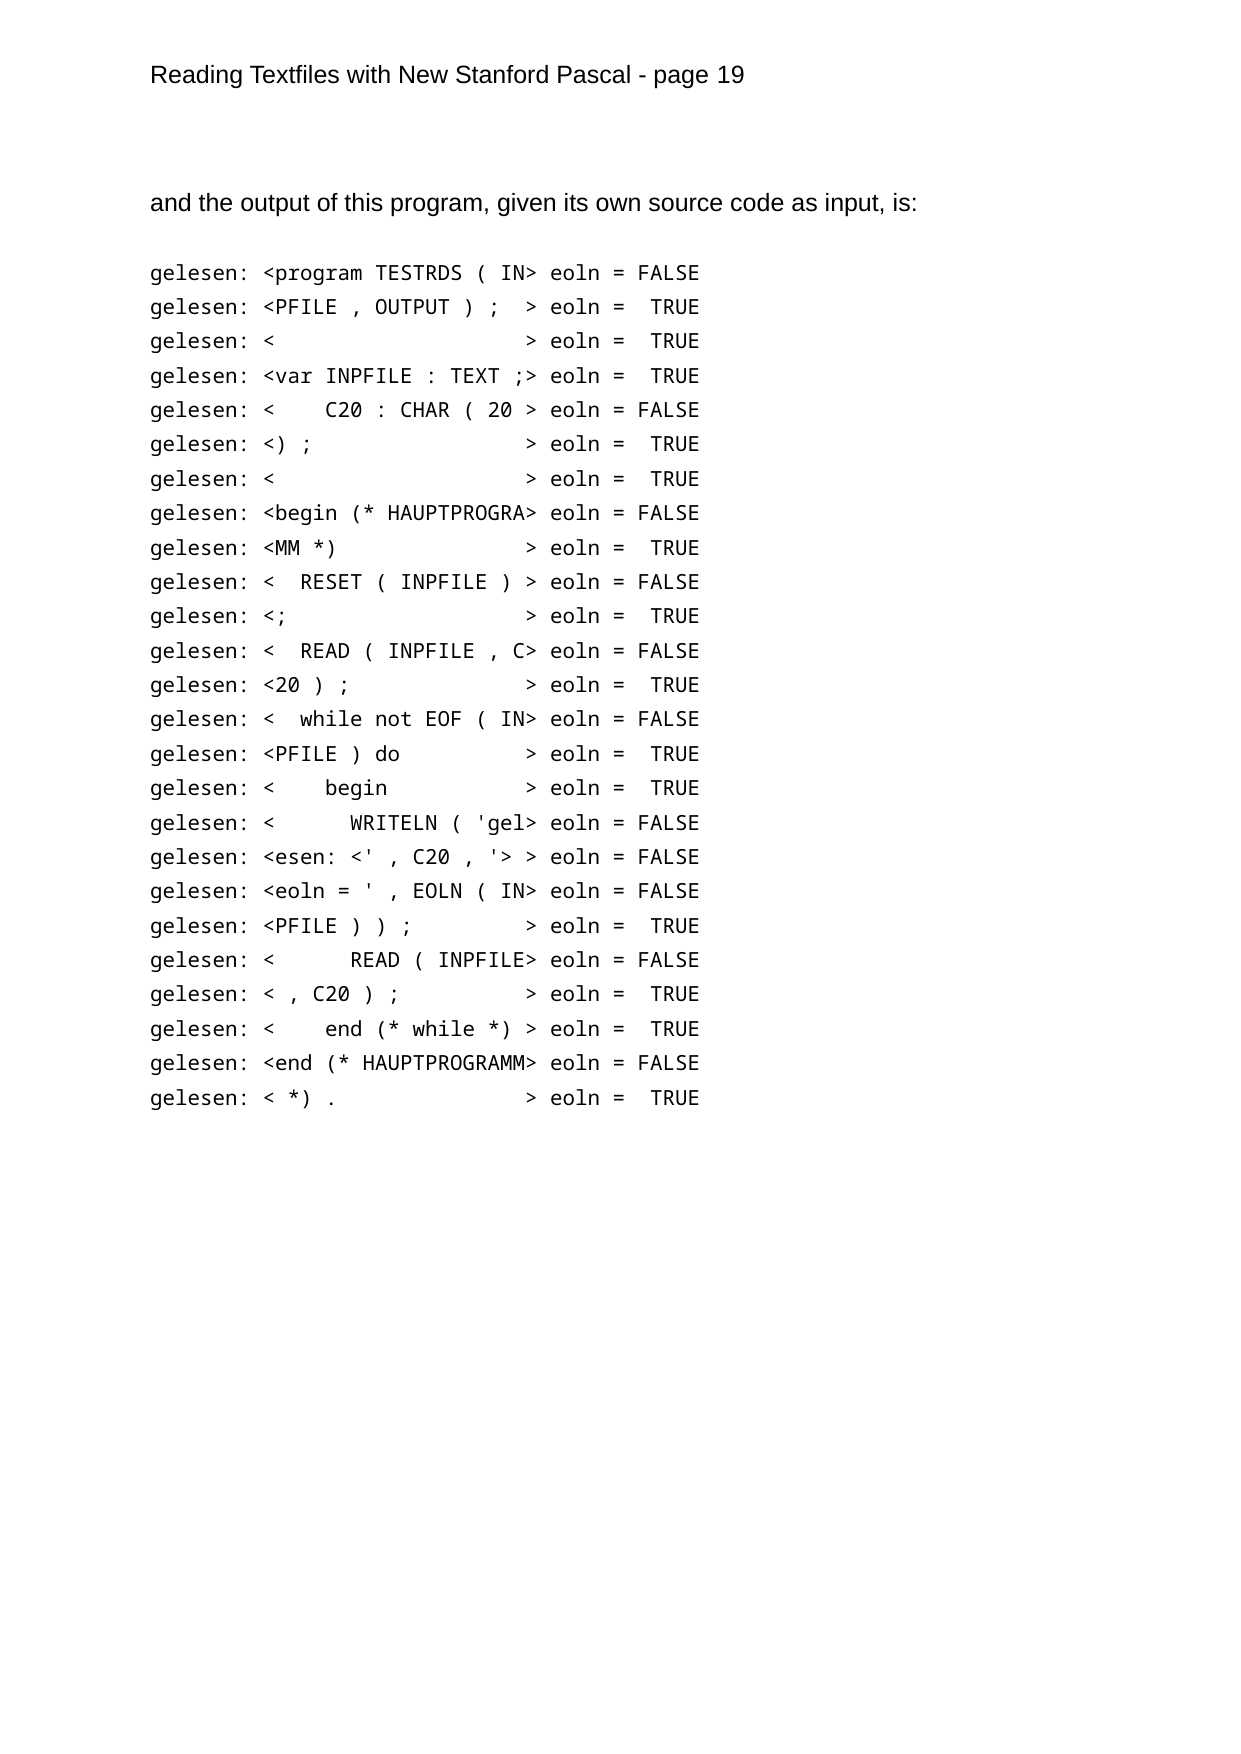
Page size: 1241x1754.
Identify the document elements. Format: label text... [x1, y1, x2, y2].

text gelesen: < C20 : CHAR ( 20 > eoln = FALSE [150, 395, 1090, 423]
text gelesen: < > eoln = TRUE [150, 326, 1090, 355]
text gelesen: < WRITELN ( 'gel> eoln = FALSE [150, 808, 1090, 836]
text gelesen: < > eoln = TRUE [150, 464, 1090, 492]
text gelesen: <MM *) > eoln = TRUE [150, 533, 1090, 561]
text gelesen: <var INPFILE : TEXT ;> eoln = TRUE [150, 361, 1090, 389]
text gelesen: < RESET ( INPFILE ) > eoln = FALSE [150, 567, 1090, 595]
text gelesen: < end (* while *) > eoln = TRUE [150, 1014, 1090, 1042]
text gelesen: <20 ) ; > eoln = TRUE [150, 670, 1090, 698]
text gelesen: <PFILE ) ) ; > eoln = TRUE [150, 911, 1090, 939]
text gelesen: <esen: <' , C20 , '> > eoln = FALSE [150, 842, 1090, 870]
text gelesen: <end (* HAUPTPROGRAMM> eoln = FALSE [150, 1048, 1090, 1077]
text gelesen: <eoln = ' , EOLN ( IN> eoln = FALSE [150, 876, 1090, 905]
text gelesen: < *) . > eoln = TRUE [150, 1083, 1090, 1111]
text gelesen: <program TESTRDS ( IN> eoln = FALSE [150, 258, 1090, 286]
text gelesen: <PFILE ) do > eoln = TRUE [150, 739, 1090, 767]
text gelesen: < begin > eoln = TRUE [150, 773, 1090, 802]
text gelesen: < READ ( INPFILE> eoln = FALSE [150, 945, 1090, 973]
text gelesen: < , C20 ) ; > eoln = TRUE [150, 979, 1090, 1008]
text and the output of this program, given its own source code as input, is: [150, 188, 1090, 217]
text gelesen: <; > eoln = TRUE [150, 601, 1090, 630]
text gelesen: <PFILE , OUTPUT ) ; > eoln = TRUE [150, 292, 1090, 320]
text gelesen: < while not EOF ( IN> eoln = FALSE [150, 704, 1090, 733]
text gelesen: <) ; > eoln = TRUE [150, 429, 1090, 458]
text gelesen: <begin (* HAUPTPROGRA> eoln = FALSE [150, 498, 1090, 527]
text gelesen: < READ ( INPFILE , C> eoln = FALSE [150, 636, 1090, 664]
